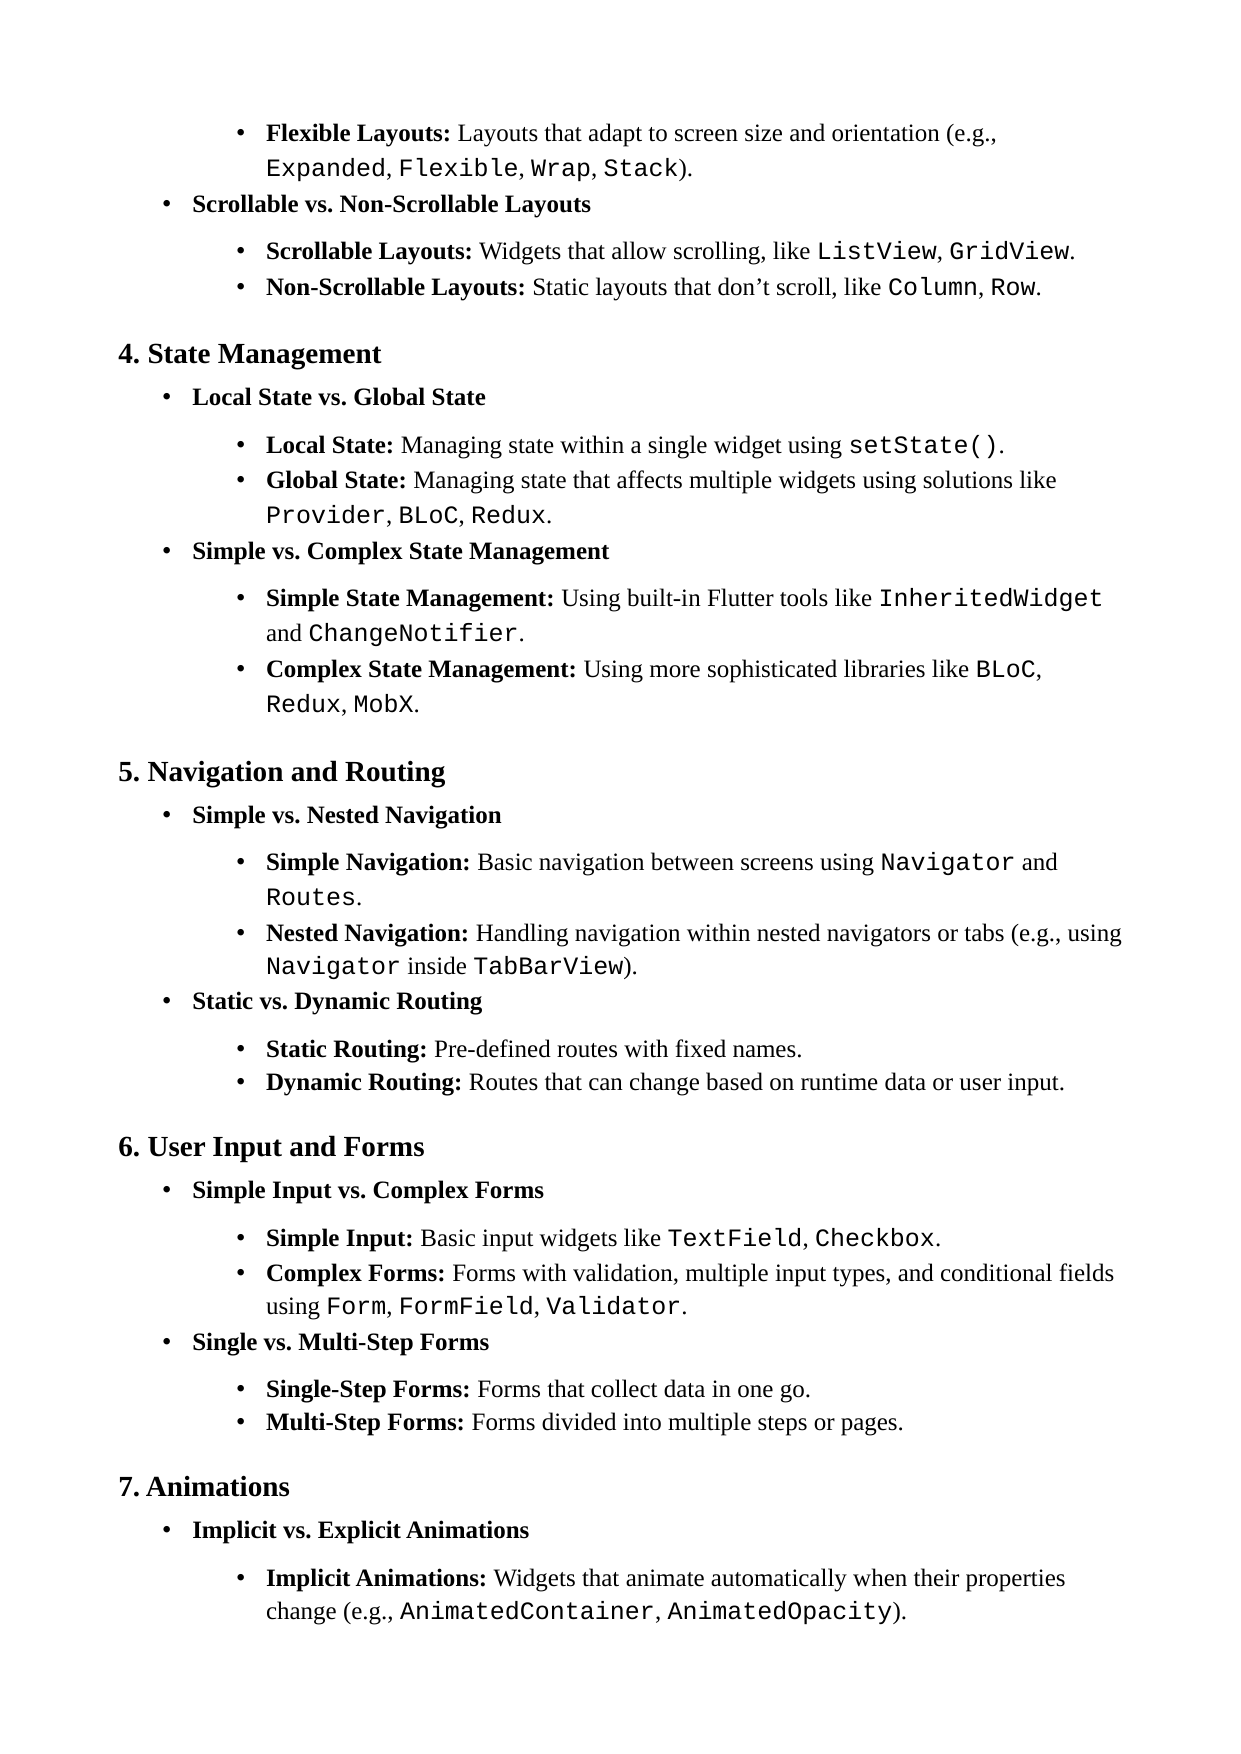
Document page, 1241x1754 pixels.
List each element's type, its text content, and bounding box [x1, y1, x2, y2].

list Nested Navigation: Handling navigation within nested navigators or tabs (e.g., using Navigator inside TabBarView). [236, 918, 1122, 982]
list Simple vs. Complex State Management [162, 536, 1122, 564]
list Flexible Layouts: Layouts that adapt to screen size and orientation (e.g., Expanded, Flexible, Wrap, Stack). [236, 118, 1122, 184]
list Simple vs. Nested Navigation [162, 800, 1122, 828]
subtitle 5. Navigation and Routing [118, 754, 1122, 787]
list Scrollable Layouts: Widgets that allow scrolling, like ListView, GridView. [236, 236, 1122, 267]
list Simple Navigation: Basic navigation between screens using Navigator and Routes. [236, 847, 1122, 913]
list Static Routing: Pre-defined routes with fixed names. [236, 1034, 1122, 1063]
subtitle 7. Animations [118, 1469, 1122, 1503]
list Local State vs. Global State [162, 382, 1122, 411]
list Implicit Animations: Widgets that animate automatically when their properties change (e.g., AnimatedContainer, AnimatedOpacity). [236, 1563, 1122, 1627]
list Simple Input: Basic input widgets like TextField, Checkbox. [236, 1223, 1122, 1253]
list Scrollable vs. Non-Scrollable Layouts [162, 189, 1122, 217]
list Single vs. Multi-Step Forms [162, 1327, 1122, 1355]
list Dynamic Routing: Routes that can change based on runtime data or user input. [236, 1067, 1122, 1096]
list Static vs. Dynamic Routing [162, 986, 1122, 1015]
list Simple Input vs. Complex Forms [162, 1175, 1122, 1204]
list Single-Step Forms: Forms that collect data in one go. [236, 1374, 1122, 1403]
list Non-Scrollable Layouts: Static layouts that don’t scroll, like Column, Row. [236, 272, 1122, 302]
list Global State: Managing state that affects multiple widgets using solutions like Provider, BLoC, Redux. [236, 465, 1122, 531]
list Complex State Management: Using more sophisticated libraries like BLoC, Redux, MobX. [236, 654, 1122, 720]
list Simple State Management: Using built-in Flutter tools like InheritedWidget and ChangeNotifier. [236, 583, 1122, 649]
list Implicit vs. Explicit Animations [162, 1515, 1122, 1544]
subtitle 4. State Management [118, 336, 1122, 370]
list Complex Forms: Forms with validation, multiple input types, and conditional fields using Form, FormField, Validator. [236, 1258, 1122, 1322]
list Local State: Managing state within a single widget using setState(). [236, 430, 1122, 461]
list Multi-Step Forms: Forms divided into multiple steps or pages. [236, 1407, 1122, 1436]
subtitle 6. User Input and Forms [118, 1129, 1122, 1163]
